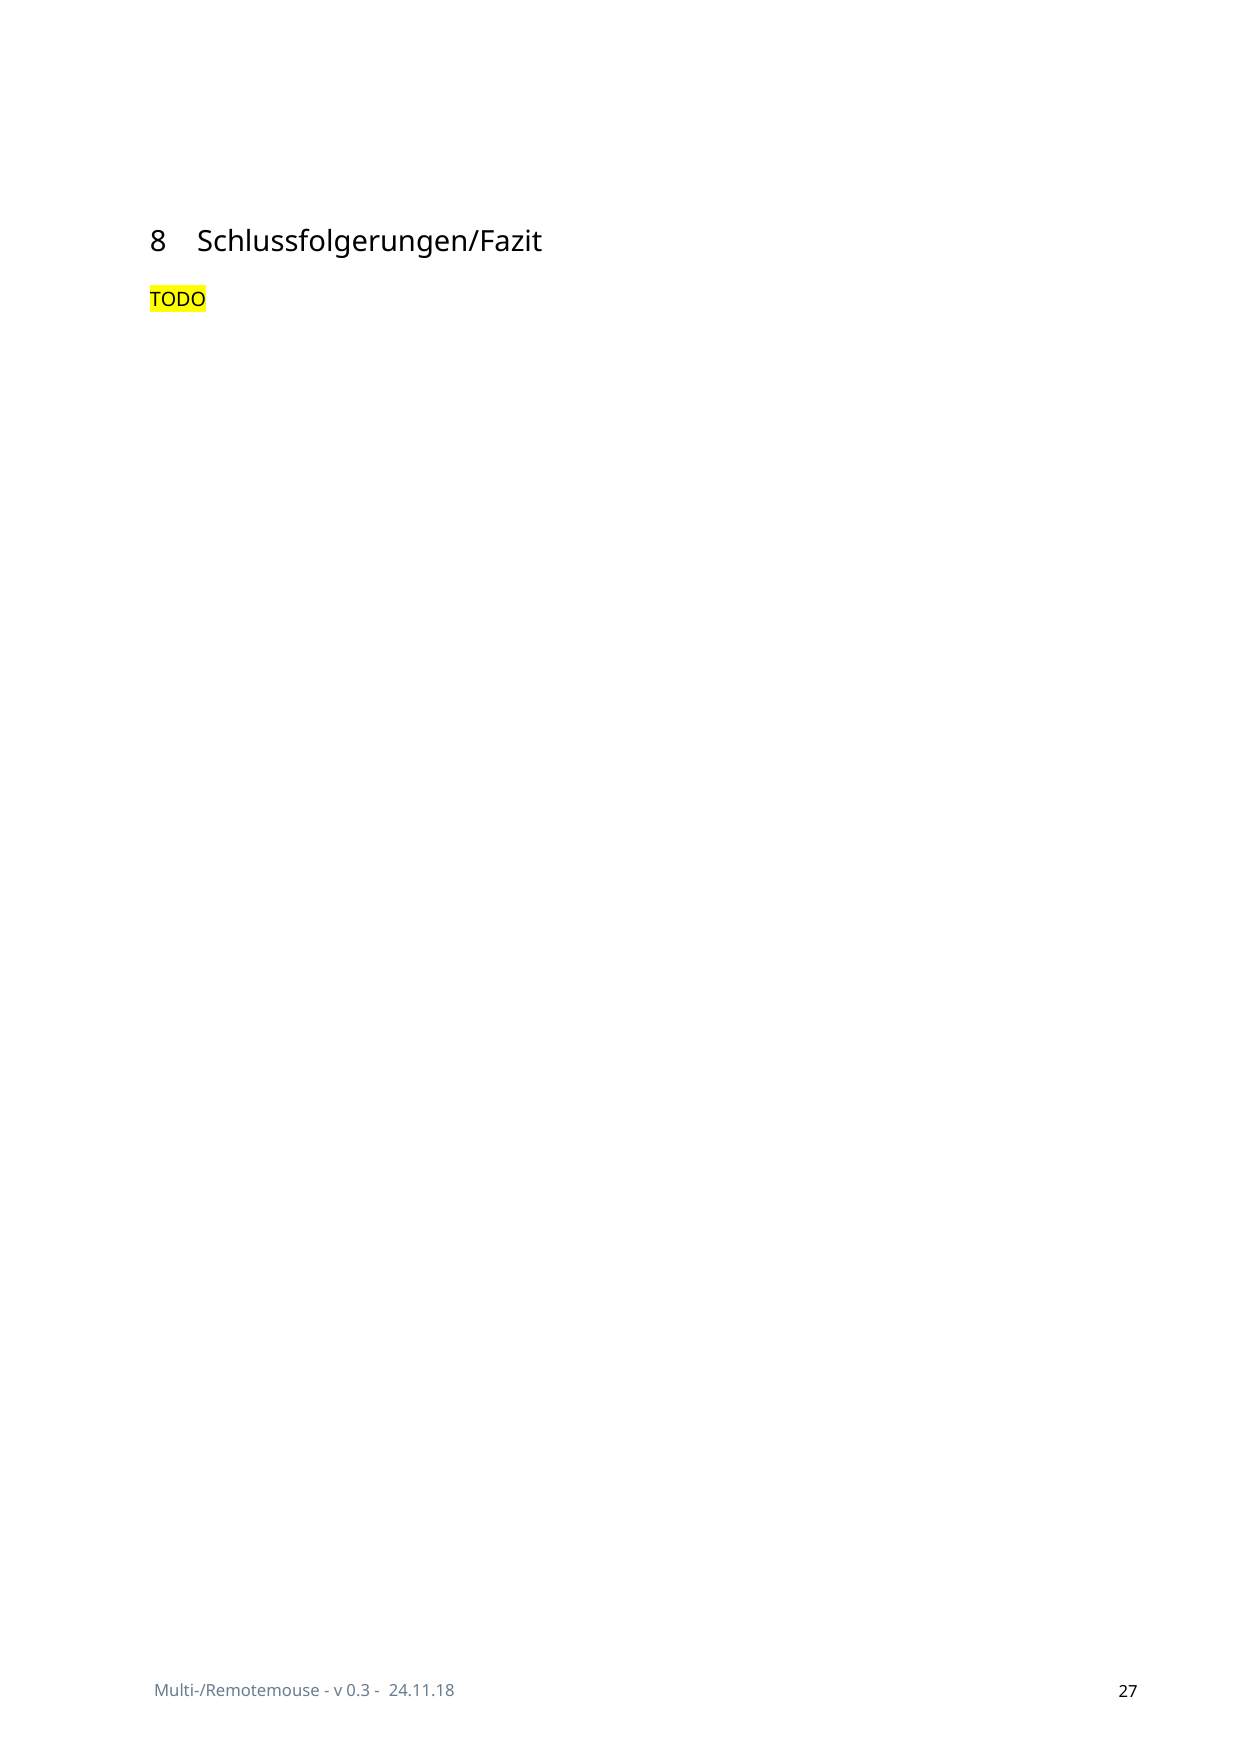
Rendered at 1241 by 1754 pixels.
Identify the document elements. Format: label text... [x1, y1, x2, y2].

subtitle Schlussfolgerungen/Fazit [149, 221, 1136, 260]
text TODO [149, 285, 1136, 312]
